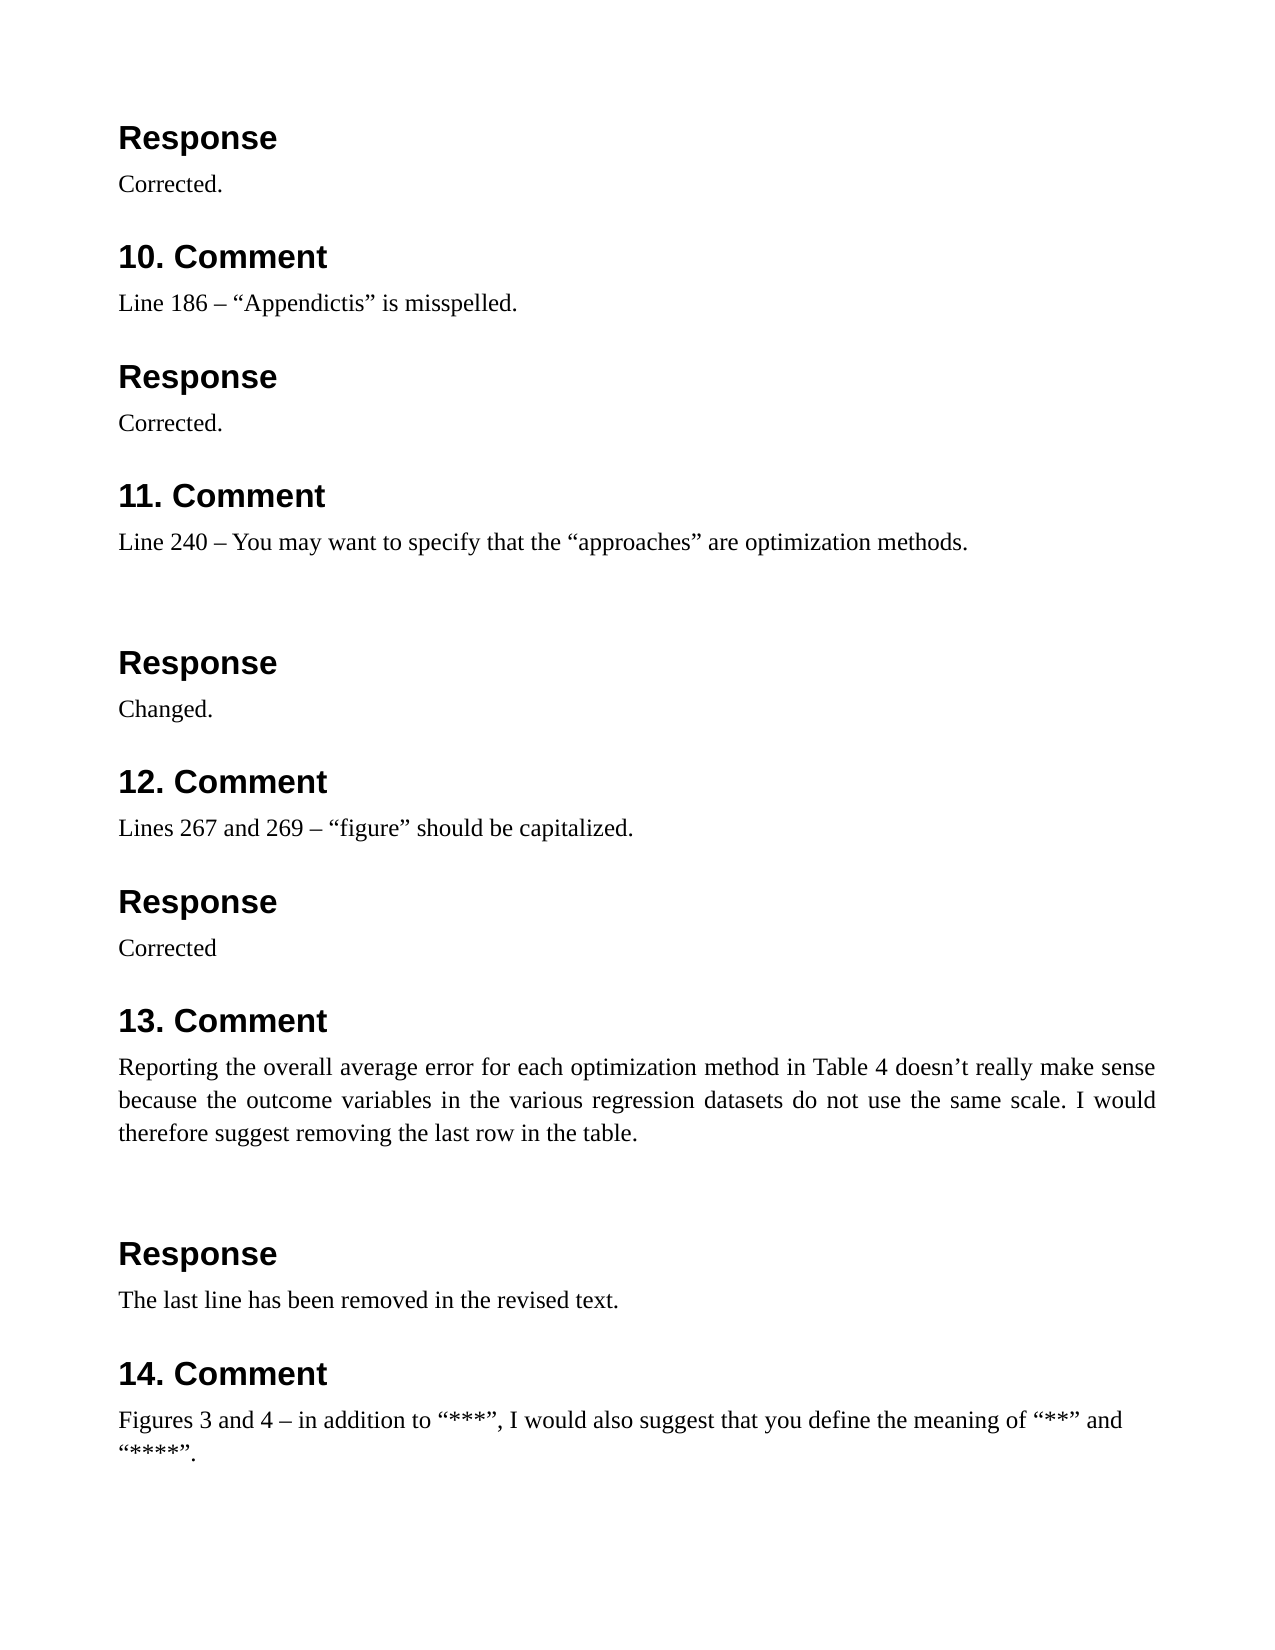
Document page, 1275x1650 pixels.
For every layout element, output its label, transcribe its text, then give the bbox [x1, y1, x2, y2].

text Changed. [118, 694, 1157, 723]
subtitle 12. Comment [118, 763, 1157, 801]
subtitle 14. Comment [118, 1354, 1157, 1392]
text Line 186 – “Appendictis” is misspelled. [118, 288, 1157, 317]
text Corrected. [118, 408, 1157, 437]
subtitle 11. Comment [118, 476, 1157, 515]
text The last line has been removed in the revised text. [118, 1285, 1157, 1314]
subtitle Response [118, 357, 1157, 395]
subtitle Response [118, 882, 1157, 920]
text Corrected [118, 933, 1157, 962]
text Line 240 – You may want to specify that the “approaches” are optimization methods. [118, 527, 1157, 556]
subtitle Response [118, 643, 1157, 682]
subtitle Response [118, 1234, 1157, 1273]
subtitle Response [118, 118, 1157, 157]
text Reporting the overall average error for each optimization method in Table 4 doesn’t really make sense because the outcome variables in the various regression datasets do not use the same scale. I would therefore suggest removing the last row in the table. [118, 1052, 1157, 1147]
subtitle 10. Comment [118, 237, 1157, 276]
text Corrected. [118, 169, 1157, 198]
subtitle 13. Comment [118, 1001, 1157, 1040]
text Figures 3 and 4 – in addition to “***”, I would also suggest that you define the meaning of “**” and “****”. [118, 1405, 1157, 1466]
text Lines 267 and 269 – “figure” should be capitalized. [118, 813, 1157, 842]
